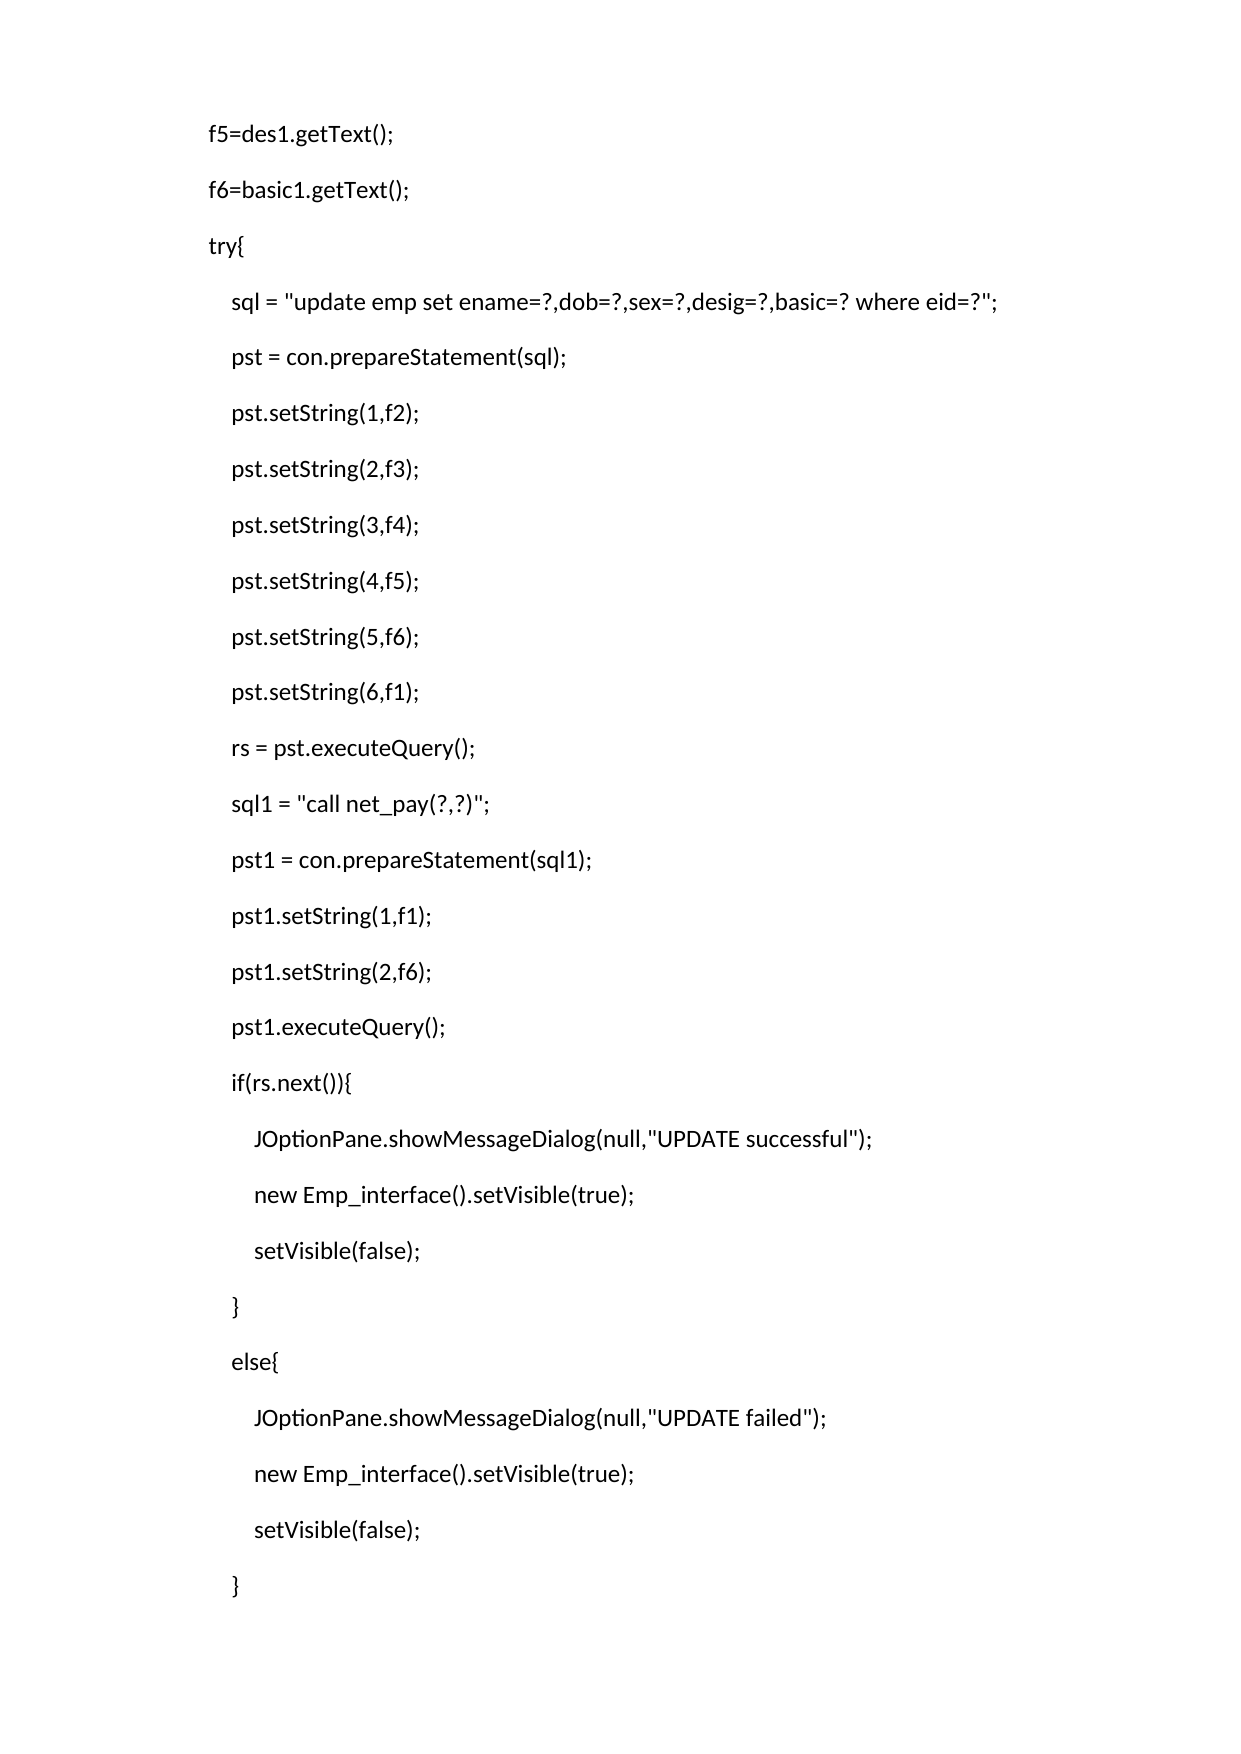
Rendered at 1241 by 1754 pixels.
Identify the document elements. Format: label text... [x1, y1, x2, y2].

text JOptionPane.showMessageDialog(null,"UPDATE successful"); [118, 1123, 1122, 1154]
text new Emp_interface().setVisible(true); [118, 1458, 1122, 1489]
text f5=des1.getText(); [118, 118, 1122, 149]
text pst = con.prepareStatement(sql); [118, 341, 1122, 372]
text pst.setString(5,f6); [118, 621, 1122, 651]
text if(rs.next()){ [118, 1067, 1122, 1098]
text } [118, 1570, 1122, 1600]
text rs = pst.executeQuery(); [118, 732, 1122, 763]
text pst1.setString(2,f6); [118, 956, 1122, 986]
text setVisible(false); [118, 1235, 1122, 1265]
text new Emp_interface().setVisible(true); [118, 1179, 1122, 1209]
text pst.setString(6,f1); [118, 676, 1122, 707]
text pst1.setString(1,f1); [118, 900, 1122, 930]
text pst1.executeQuery(); [118, 1011, 1122, 1042]
text setVisible(false); [118, 1514, 1122, 1544]
text pst1 = con.prepareStatement(sql1); [118, 844, 1122, 874]
text pst.setString(2,f3); [118, 453, 1122, 484]
text else{ [118, 1346, 1122, 1377]
text sql1 = "call net_pay(?,?)"; [118, 788, 1122, 819]
text pst.setString(4,f5); [118, 565, 1122, 595]
text try{ [118, 230, 1122, 260]
text pst.setString(1,f2); [118, 397, 1122, 428]
text f6=basic1.getText(); [118, 174, 1122, 204]
text JOptionPane.showMessageDialog(null,"UPDATE failed"); [118, 1402, 1122, 1433]
text sql = "update emp set ename=?,dob=?,sex=?,desig=?,basic=? where eid=?"; [118, 286, 1122, 316]
text } [118, 1291, 1122, 1321]
text pst.setString(3,f4); [118, 509, 1122, 539]
